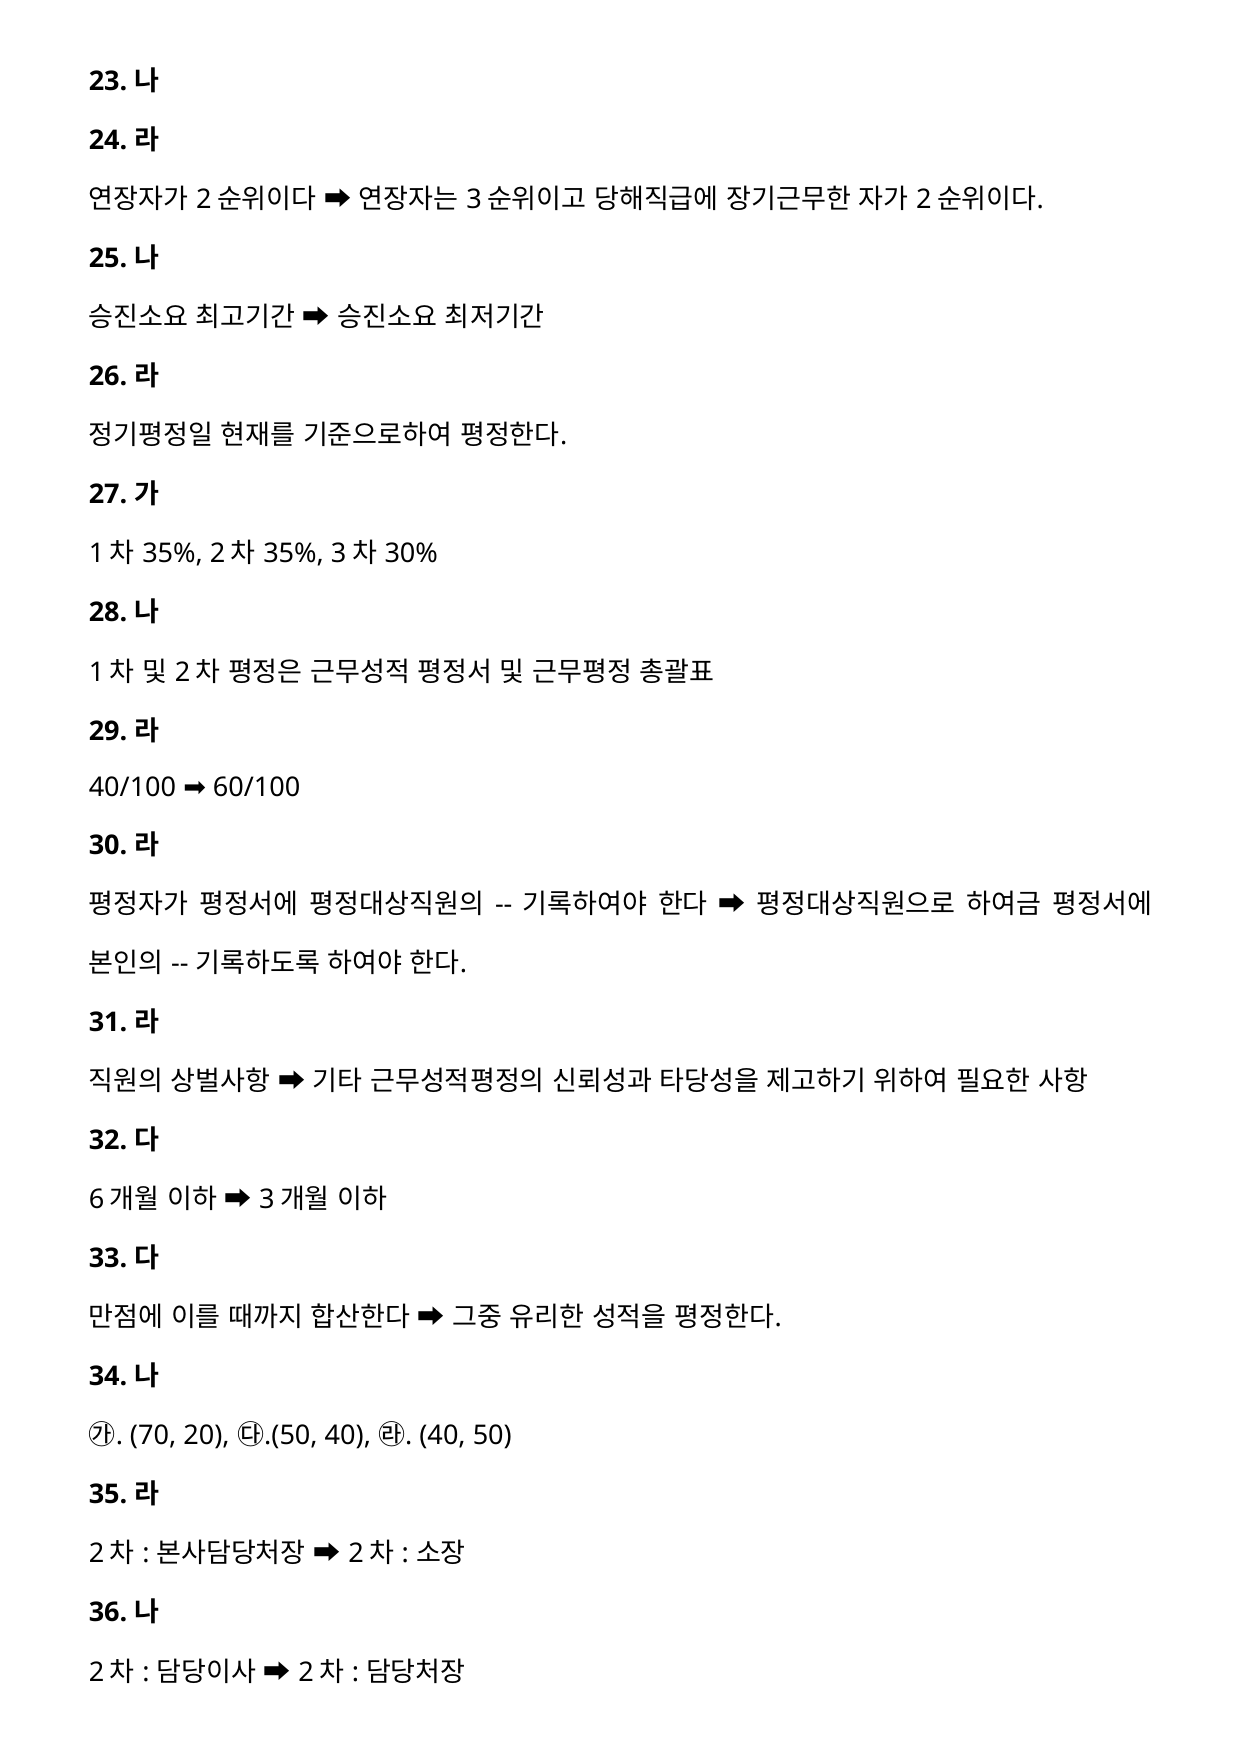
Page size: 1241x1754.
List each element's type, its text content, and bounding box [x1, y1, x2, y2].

text 24. 라 [88, 118, 1152, 157]
text 평정자가 평정서에 평정대상직원의 -- 기록하여야 한다 ➡ 평정대상직원으로 하여금 평정서에 본인의 -- 기록하도록 하여야 한다. [88, 882, 1152, 980]
text 6개월 이하 ➡ 3개월 이하 [88, 1177, 1152, 1216]
text 36. 나 [88, 1590, 1152, 1630]
text 1차 35%, 2차 35%, 3차 30% [88, 531, 1152, 571]
text 35. 라 [88, 1472, 1152, 1512]
text 27. 가 [88, 472, 1152, 512]
text 31. 라 [88, 1000, 1152, 1039]
text 만점에 이를 때까지 합산한다 ➡ 그중 유리한 성적을 평정한다. [88, 1295, 1152, 1334]
text 2차 : 담당이사 ➡ 2차 : 담당처장 [88, 1649, 1152, 1689]
text 연장자가 2순위이다 ➡ 연장자는 3순위이고 당해직급에 장기근무한 자가 2순위이다. [88, 177, 1152, 217]
text 23. 나 [88, 59, 1152, 98]
text 직원의 상벌사항 ➡ 기타 근무성적평정의 신뢰성과 타당성을 제고하기 위하여 필요한 사항 [88, 1059, 1152, 1098]
text 1차 및 2차 평정은 근무성적 평정서 및 근무평정 총괄표 [88, 649, 1152, 689]
text 정기평정일 현재를 기준으로하여 평정한다. [88, 413, 1152, 453]
text 승진소요 최고기간 ➡ 승진소요 최저기간 [88, 295, 1152, 334]
text 40/100 ➡ 60/100 [88, 768, 1152, 804]
text 32. 다 [88, 1118, 1152, 1157]
text 34. 나 [88, 1354, 1152, 1393]
text 33. 다 [88, 1236, 1152, 1275]
text 29. 라 [88, 708, 1152, 748]
text 30. 라 [88, 823, 1152, 862]
text 2차 : 본사담당처장 ➡ 2차 : 소장 [88, 1531, 1152, 1571]
text ㉮. (70, 20), ㉰.(50, 40), ㉱. (40, 50) [88, 1413, 1152, 1453]
text 28. 나 [88, 590, 1152, 630]
text 26. 라 [88, 354, 1152, 393]
text 25. 나 [88, 236, 1152, 276]
